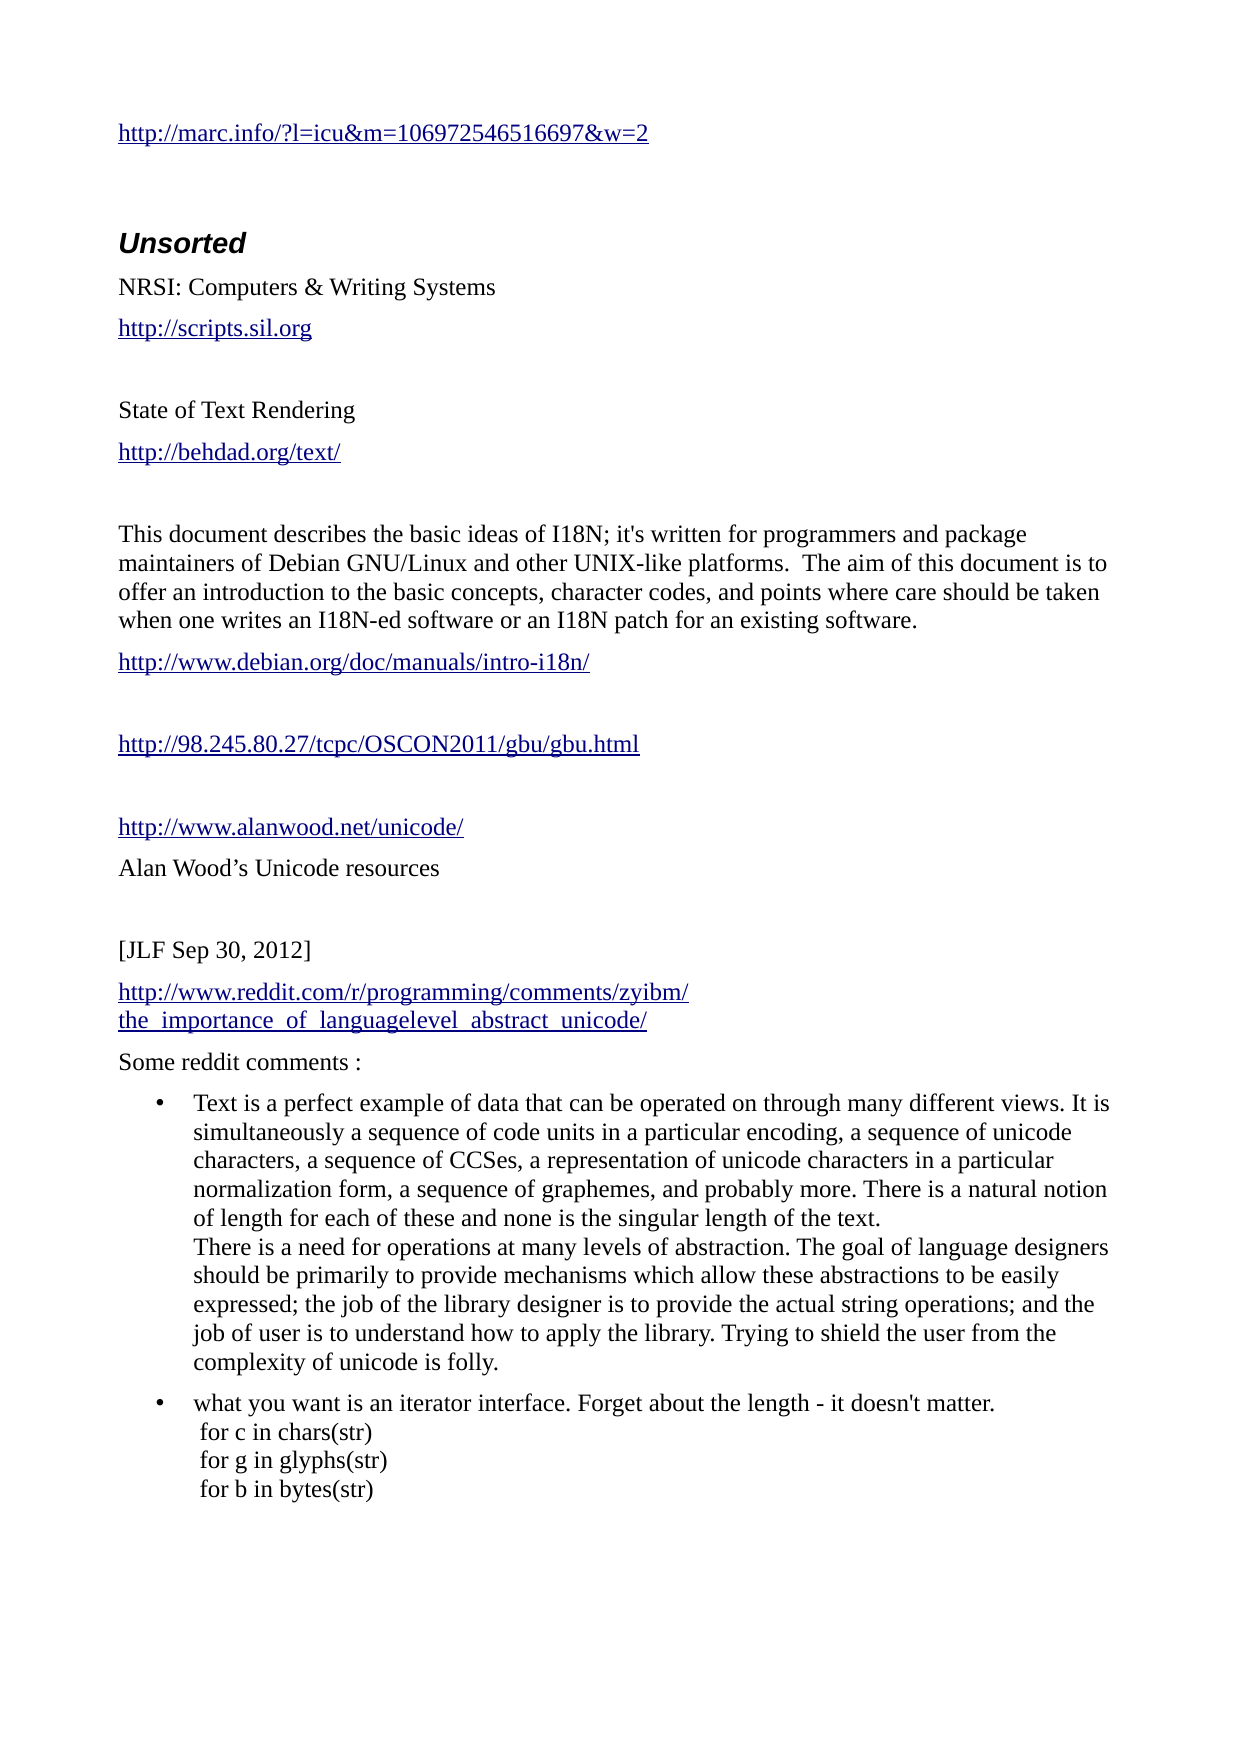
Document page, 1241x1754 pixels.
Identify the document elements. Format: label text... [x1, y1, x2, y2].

text http://marc.info/?l=icu&m=106972546516697&w=2 [118, 118, 1122, 147]
subtitle Unsorted [118, 226, 1122, 259]
text http://98.245.80.27/tcpc/OSCON2011/gbu/gbu.html [118, 729, 1122, 758]
text http://www.debian.org/doc/manuals/intro-i18n/ [118, 647, 1122, 675]
text State of Text Rendering [118, 395, 1122, 424]
text http://www.reddit.com/r/programming/comments/zyibm/the_importance_of_languagelevel_abstract_unicode/ [118, 977, 1122, 1034]
text Alan Wood’s Unicode resources [118, 853, 1122, 882]
text http://scripts.sil.org [118, 313, 1122, 342]
text [JLF Sep 30, 2012] [118, 935, 1122, 964]
list Text is a perfect example of data that can be operated on through many different views. It is simultaneously a sequence of code units in a particular encoding, a sequence of unicode characters, a sequence of CCSes, a representation of unicode characters in a particular normalization form, a sequence of graphemes, and probably more. There is a natural notion of length for each of these and none is the singular length of the text. There is a need for operations at many levels of abstraction. The goal of language designers should be primarily to provide mechanisms which allow these abstractions to be easily expressed; the job of the library designer is to provide the actual string operations; and the job of user is to understand how to apply the library. Trying to shield the user from the complexity of unicode is folly. [156, 1088, 1122, 1375]
text http://behdad.org/text/ [118, 437, 1122, 465]
text Some reddit comments : [118, 1047, 1122, 1075]
text http://www.alanwood.net/unicode/ [118, 812, 1122, 840]
text This document describes the basic ideas of I18N; it's written for programmers and package maintainers of Debian GNU/Linux and other UNIX-like platforms. The aim of this document is to offer an introduction to the basic concepts, character codes, and points where care should be taken when one writes an I18N-ed software or an I18N patch for an existing software. [118, 519, 1122, 634]
list what you want is an iterator interface. Forget about the length - it doesn't matter. for c in chars(str) for g in glyphs(str) for b in bytes(str) [156, 1388, 1122, 1503]
text NRSI: Computers & Writing Systems [118, 272, 1122, 300]
